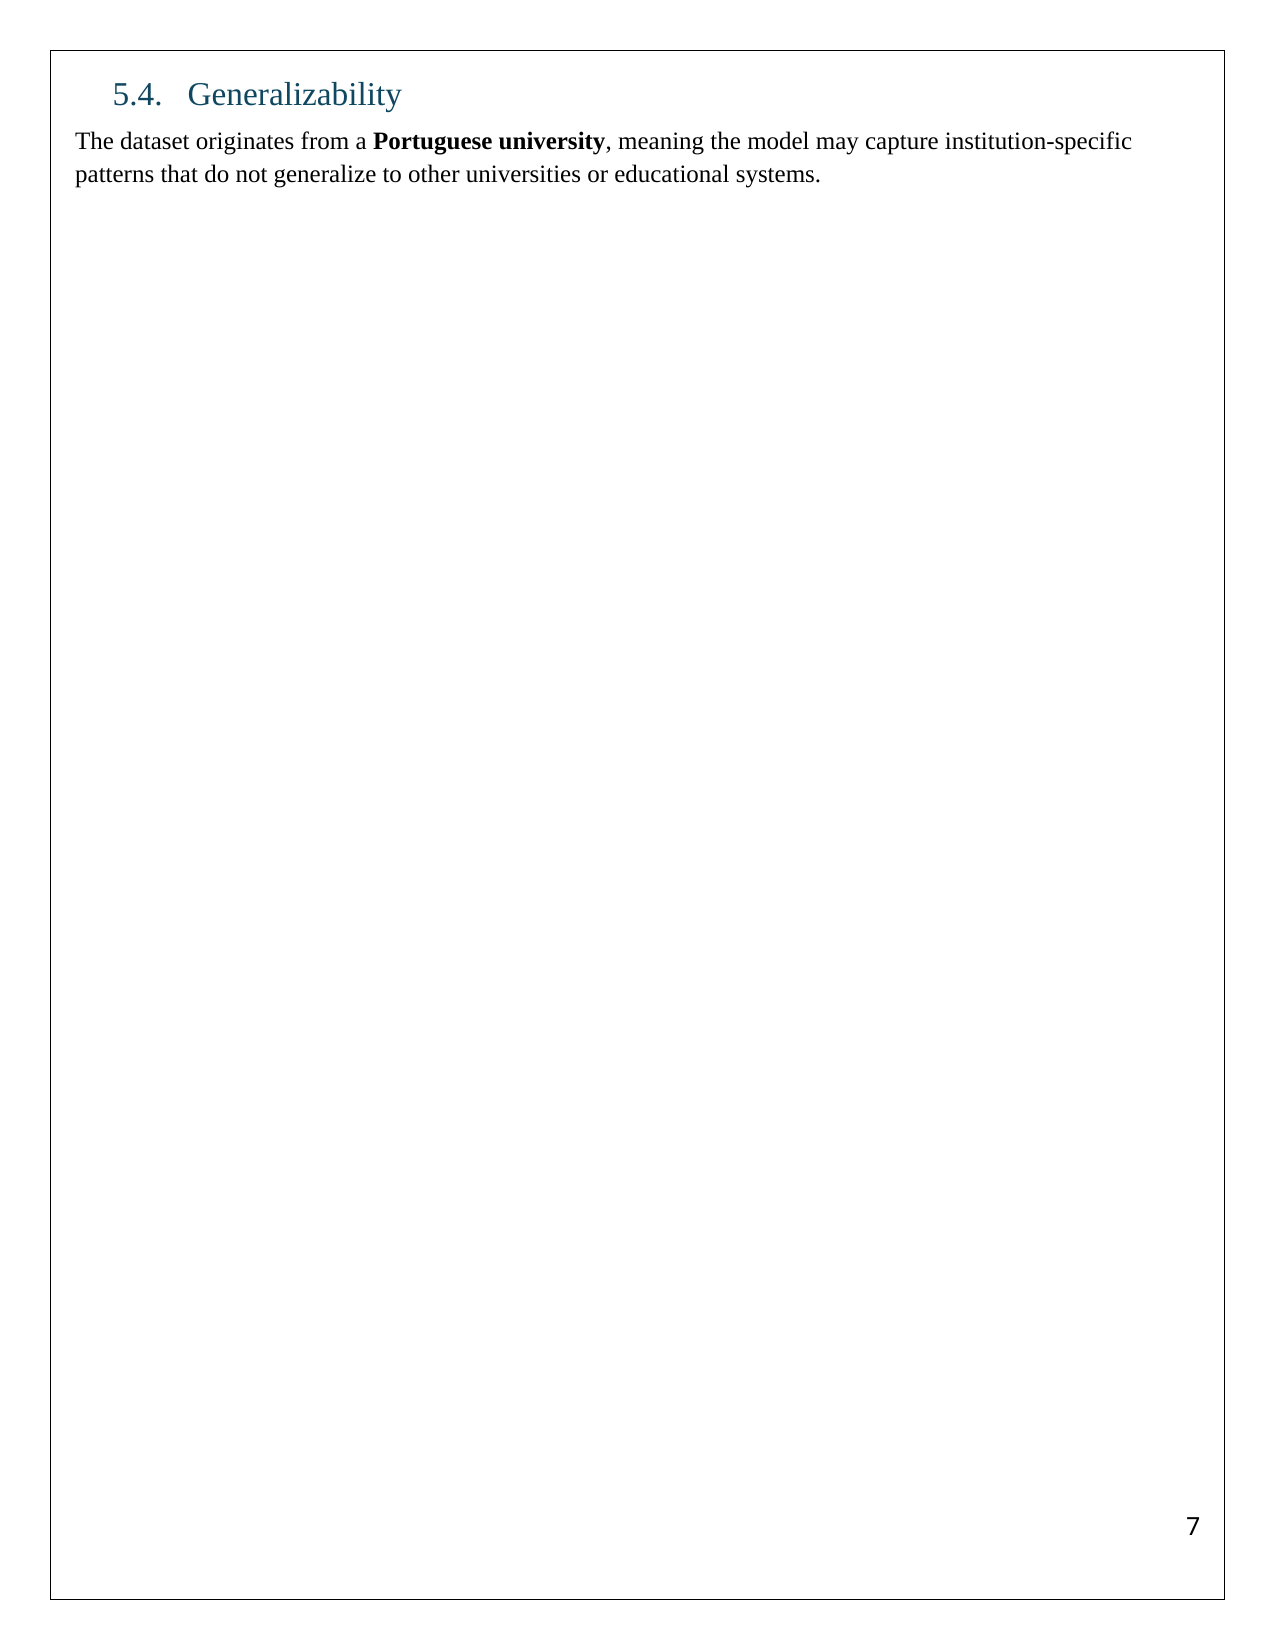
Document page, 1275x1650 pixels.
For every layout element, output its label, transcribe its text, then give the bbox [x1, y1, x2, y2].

text The dataset originates from a Portuguese university, meaning the model may capture institution-specific patterns that do not generalize to other universities or educational systems. [75, 126, 1200, 188]
subtitle Generalizability [112, 74, 1200, 112]
